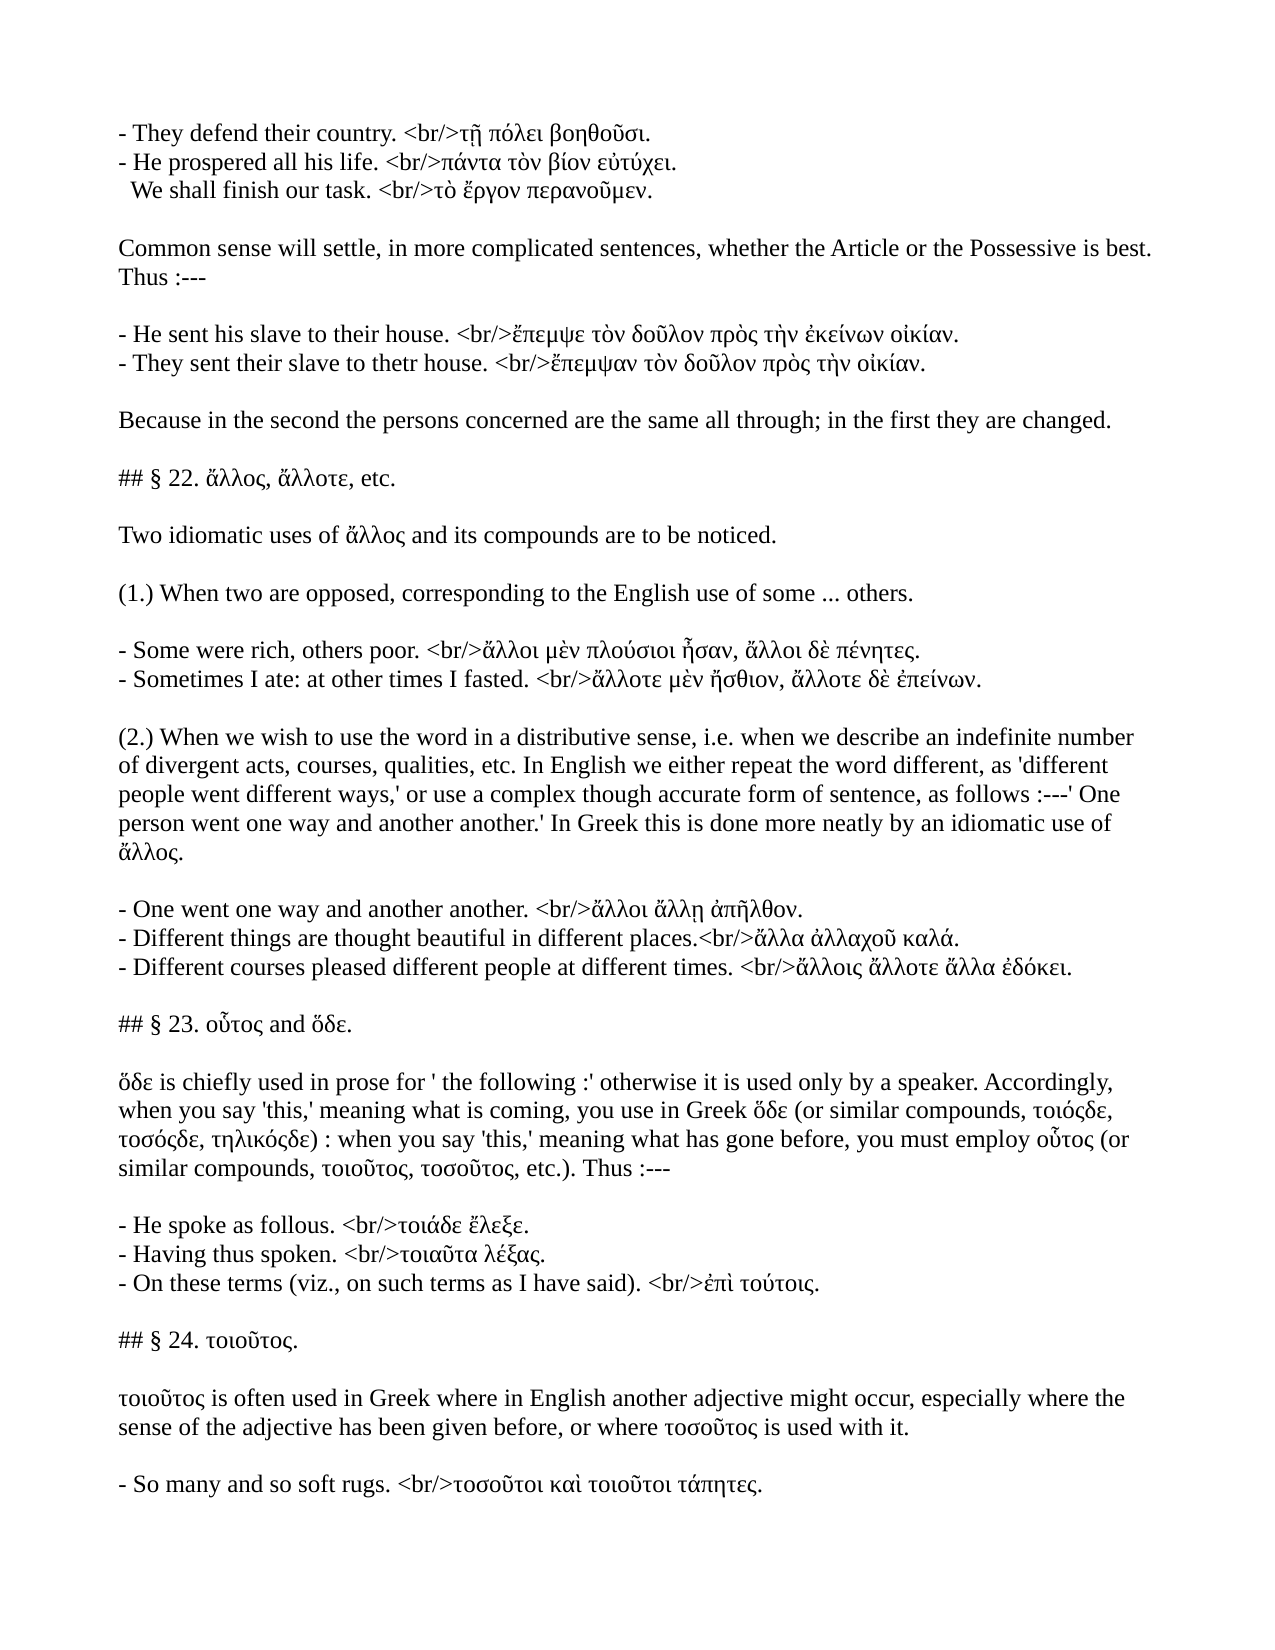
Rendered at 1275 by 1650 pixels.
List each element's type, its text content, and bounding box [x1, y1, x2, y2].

text We shall finish our task. <br/>τὸ ἔργον περανοῦμεν. [118, 176, 1157, 204]
text - Different things are thought beautiful in different places.<br/>ἄλλα ἀλλαχοῦ καλά. [118, 923, 1157, 952]
text - He spoke as follous. <br/>τοιάδε ἔλεξε. [118, 1211, 1157, 1239]
text Because in the second the persons concerned are the same all through; in the first they are changed. [118, 406, 1157, 434]
text (1.) When two are opposed, corresponding to the English use of some ... others. [118, 578, 1157, 607]
text ὅδε is chiefly used in prose for ' the following :' otherwise it is used only by a speaker. Accordingly, when you say 'this,' meaning what is coming, you use in Greek ὅδε (or similar compounds, τοιόςδε, τοσόςδε, τηλικόςδε) : when you say 'this,' meaning what has gone before, you must employ οὗτος (or similar compounds, τοιοῦτος, τοσοῦτος, etc.). Thus :--- [118, 1067, 1157, 1182]
text - Some were rich, others poor. <br/>ἄλλοι μὲν πλούσιοι ἦσαν, ἄλλοι δὲ πένητες. [118, 636, 1157, 664]
text - They defend their country. <br/>τῇ πόλει βοηθοῦσι. [118, 118, 1157, 147]
text τοιοῦτος is often used in Greek where in English another adjective might occur, especially where the sense of the adjective has been given before, or where τοσοῦτος is used with it. [118, 1383, 1157, 1441]
text Two idiomatic uses of ἄλλος and its compounds are to be noticed. [118, 521, 1157, 549]
text - On these terms (viz., on such terms as I have said). <br/>ἐπὶ τούτοις. [118, 1268, 1157, 1297]
text - So many and so soft rugs. <br/>τοσοῦτοι καὶ τοιοῦτοι τάπητες. [118, 1469, 1157, 1498]
text - Sometimes I ate: at other times I fasted. <br/>ἄλλοτε μὲν ἤσθιον, ἄλλοτε δὲ ἐπείνων. [118, 664, 1157, 693]
text ## § 24. τοιοῦτος. [118, 1326, 1157, 1354]
text ## § 22. ἄλλος, ἄλλοτε, etc. [118, 463, 1157, 492]
text Common sense will settle, in more complicated sentences, whether the Article or the Possessive is best. Thus :--- [118, 233, 1157, 291]
text - One went one way and another another. <br/>ἄλλοι ἄλλῃ ἀπῆλθον. [118, 894, 1157, 923]
text - They sent their slave to thetr house. <br/>ἔπεμψαν τὸν δοῦλον πρὸς τὴν οἰκίαν. [118, 348, 1157, 377]
text - Having thus spoken. <br/>τοιαῦτα λέξας. [118, 1239, 1157, 1268]
text (2.) When we wish to use the word in a distributive sense, i.e. when we describe an indefinite number of divergent acts, courses, qualities, etc. In English we either repeat the word different, as 'different people went different ways,' or use a complex though accurate form of sentence, as follows :---' One person went one way and another another.' In Greek this is done more neatly by an idiomatic use of ἄλλος. [118, 722, 1157, 866]
text - He sent his slave to their house. <br/>ἔπεμψε τὸν δοῦλον πρὸς τὴν ἐκείνων οἰκίαν. [118, 319, 1157, 348]
text - Different courses pleased different people at different times. <br/>ἄλλοις ἄλλοτε ἄλλα ἐδόκει. [118, 952, 1157, 981]
text - He prospered all his life. <br/>πάντα τὸν βίον εὐτύχει. [118, 147, 1157, 176]
text ## § 23. οὗτος and ὅδε. [118, 1009, 1157, 1038]
